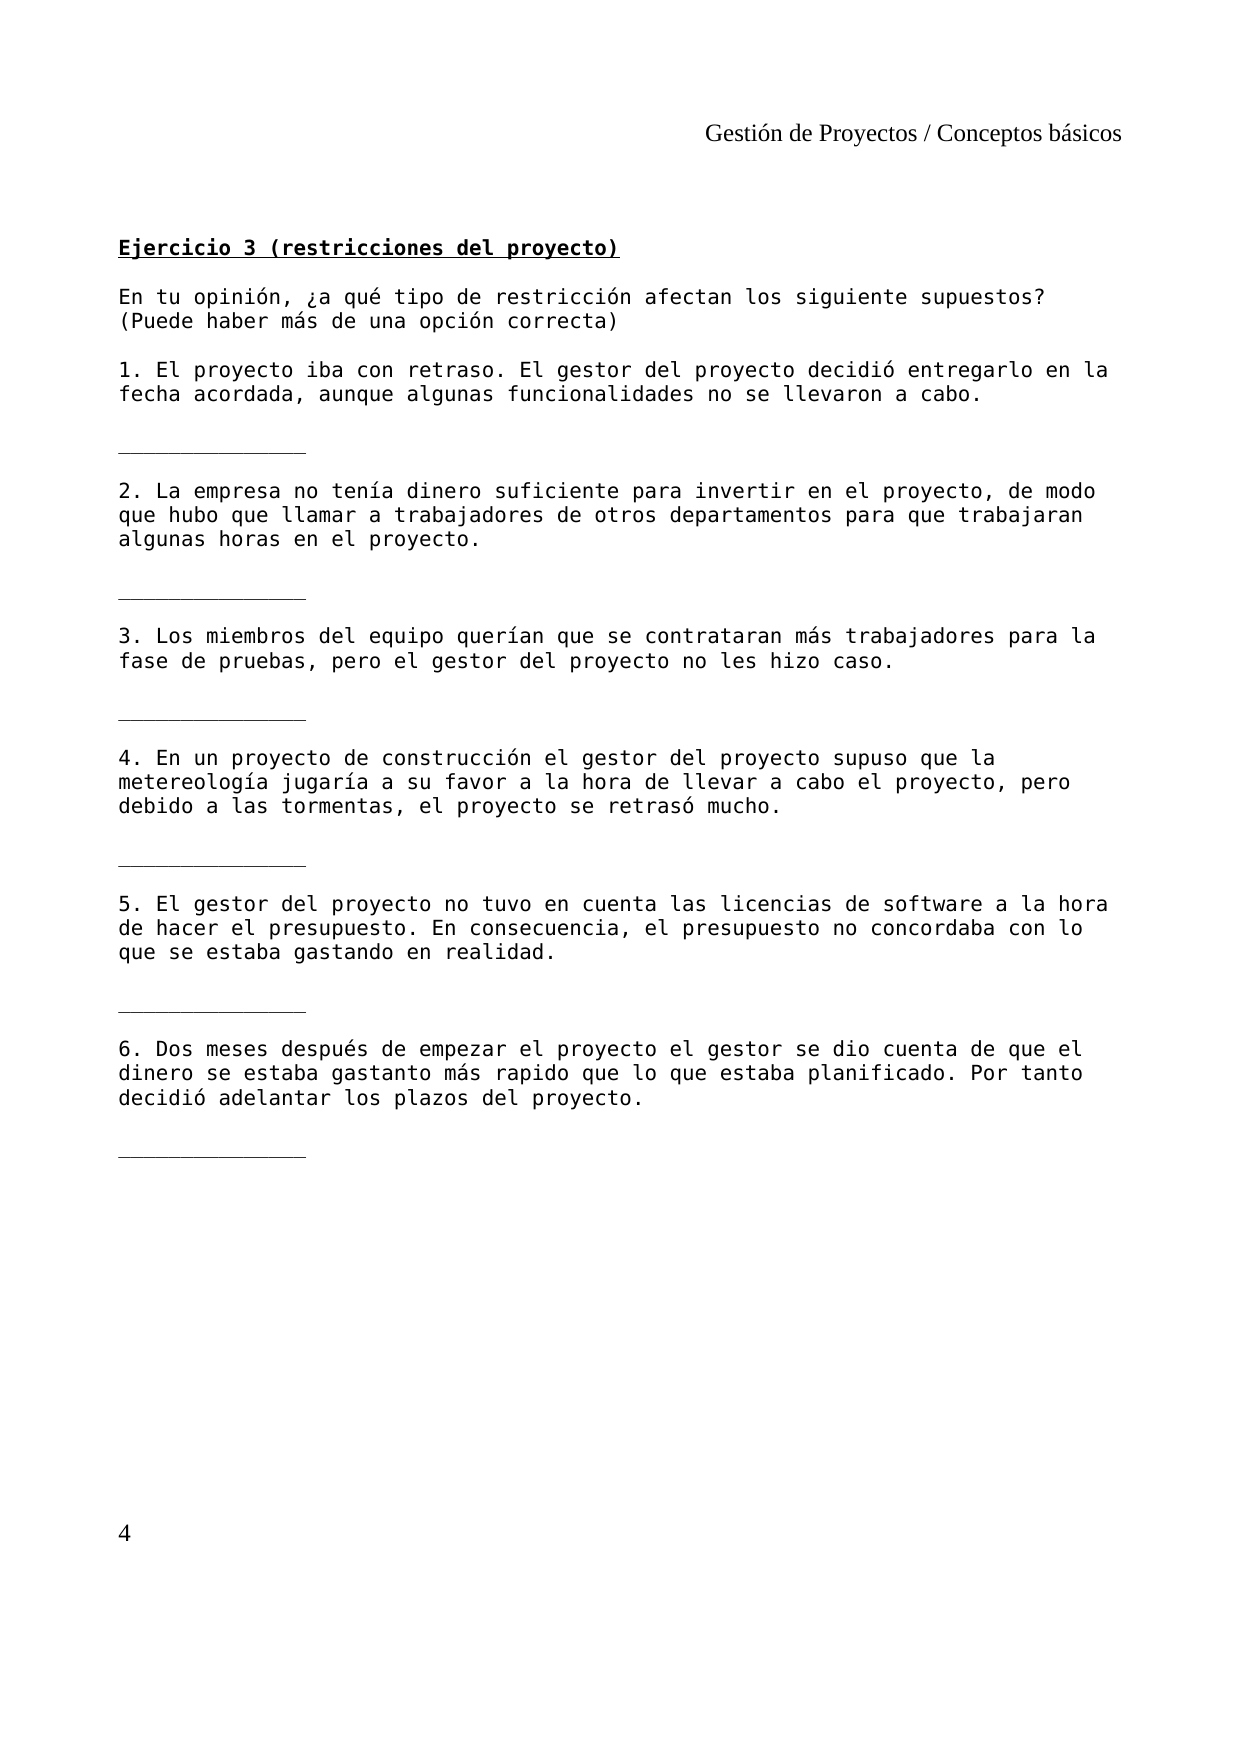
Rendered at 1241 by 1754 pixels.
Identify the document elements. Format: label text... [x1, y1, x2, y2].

text _______________ [118, 576, 1122, 600]
text _______________ [118, 989, 1122, 1013]
text _______________ [118, 430, 1122, 455]
text En tu opinión, ¿a qué tipo de restricción afectan los siguiente supuestos? (Puede haber más de una opción correcta) [118, 285, 1122, 333]
text 6. Dos meses después de empezar el proyecto el gestor se dio cuenta de que el dinero se estaba gastanto más rapido que lo que estaba planificado. Por tanto decidió adelantar los plazos del proyecto. [118, 1037, 1122, 1110]
text 1. El proyecto iba con retraso. El gestor del proyecto decidió entregarlo en la fecha acordada, aunque algunas funcionalidades no se llevaron a cabo. [118, 358, 1122, 406]
text 5. El gestor del proyecto no tuvo en cuenta las licencias de software a la hora de hacer el presupuesto. En consecuencia, el presupuesto no concordaba con lo que se estaba gastando en realidad. [118, 892, 1122, 964]
text 2. La empresa no tenía dinero suficiente para invertir en el proyecto, de modo que hubo que llamar a trabajadores de otros departamentos para que trabajaran algunas horas en el proyecto. [118, 479, 1122, 552]
text 4. En un proyecto de construcción el gestor del proyecto supuso que la metereología jugaría a su favor a la hora de llevar a cabo el proyecto, pero debido a las tormentas, el proyecto se retrasó mucho. [118, 746, 1122, 819]
text Ejercicio 3 (restricciones del proyecto) [118, 236, 1122, 261]
text _______________ [118, 697, 1122, 722]
text 3. Los miembros del equipo querían que se contrataran más trabajadores para la fase de pruebas, pero el gestor del proyecto no les hizo caso. [118, 624, 1122, 673]
text _______________ [118, 843, 1122, 867]
text _______________ [118, 1134, 1122, 1158]
